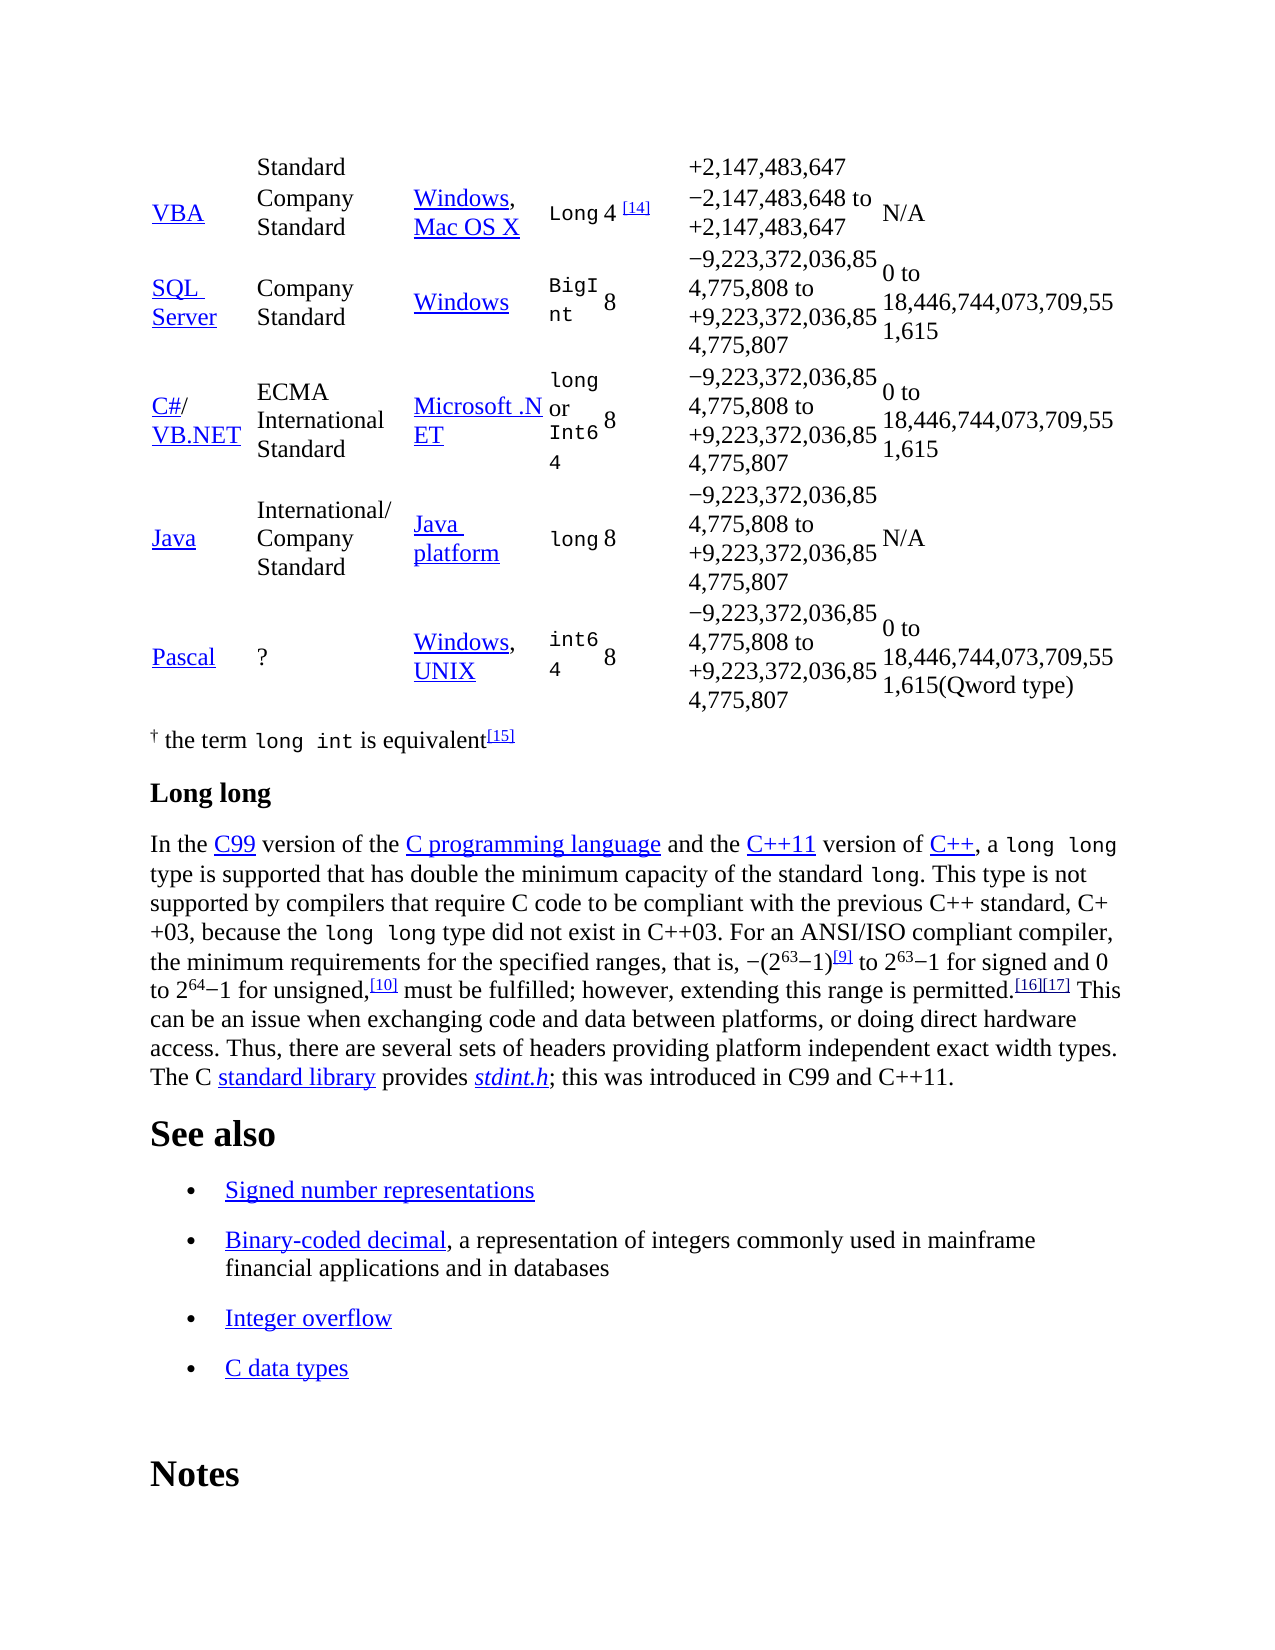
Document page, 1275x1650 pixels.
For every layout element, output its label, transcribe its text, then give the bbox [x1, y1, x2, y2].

table_cell Java [150, 479, 255, 597]
table_cell C#/ VB.NET [150, 361, 255, 479]
table_cell 0 to 18,446,744,073,709,551,615 [880, 361, 1125, 479]
text † the term long int is equivalent[15] [150, 725, 1125, 755]
table_cell Windows [412, 243, 547, 361]
table_cell N/A [880, 479, 1125, 597]
table_cell Windows, Mac OS X [412, 182, 547, 242]
table_cell [547, 150, 602, 182]
list C data types [187, 1353, 1125, 1381]
table_cell Pascal [150, 597, 255, 715]
table_cell Microsoft .NET [412, 361, 547, 479]
table_cell int64 [547, 597, 602, 715]
table_cell [880, 150, 1125, 182]
table_cell −2,147,483,648 to +2,147,483,647 [687, 182, 880, 242]
table_cell 8 [602, 243, 687, 361]
table_cell ECMA International Standard [255, 361, 412, 479]
text In the C99 version of the C programming language and the C++11 version of C++, a long long type is supported that has double the minimum capacity of the standard long. This type is not supported by compilers that require C code to be compliant with the previous C++ standard, C++03, because the long long type did not exist in C++03. For an ANSI/ISO compliant compiler, the minimum requirements for the specified ranges, that is, −(263−1)[9] to 263−1 for signed and 0 to 264−1 for unsigned,[10] must be fulfilled; however, extending this range is permitted.[16][17] This can be an issue when exchanging code and data between platforms, or doing direct hardware access. Thus, there are several sets of headers providing platform independent exact width types. The C standard library provides stdint.h; this was introduced in C99 and C++11. [150, 829, 1125, 1090]
table_cell ? [255, 597, 412, 715]
table_cell long or Int64 [547, 361, 602, 479]
table_cell Long [547, 182, 602, 242]
text Notes [150, 1452, 1125, 1495]
table_cell 8 [602, 479, 687, 597]
table_cell VBA [150, 182, 255, 242]
table_cell 8 [602, 361, 687, 479]
table_cell [602, 150, 687, 182]
text See also [150, 1111, 1125, 1154]
table_cell Windows, UNIX [412, 597, 547, 715]
table_cell Java platform [412, 479, 547, 597]
table_cell 8 [602, 597, 687, 715]
list Signed number representations [187, 1175, 1125, 1204]
table_cell Company Standard [255, 182, 412, 242]
table_cell −9,223,372,036,854,775,808 to +9,223,372,036,854,775,807 [687, 361, 880, 479]
table_cell SQL Server [150, 243, 255, 361]
table_cell −9,223,372,036,854,775,808 to +9,223,372,036,854,775,807 [687, 479, 880, 597]
table_cell −9,223,372,036,854,775,808 to +9,223,372,036,854,775,807 [687, 597, 880, 715]
list Integer overflow [187, 1303, 1125, 1332]
table_cell +2,147,483,647 [687, 150, 880, 182]
table_cell BigInt [547, 243, 602, 361]
text Long long [150, 776, 1125, 808]
table_cell International/Company Standard [255, 479, 412, 597]
table_cell 4 [14] [602, 182, 687, 242]
table_cell [412, 150, 547, 182]
table_cell 0 to 18,446,744,073,709,551,615(Qword type) [880, 597, 1125, 715]
table_cell Company Standard [255, 243, 412, 361]
table_cell Standard [255, 150, 412, 182]
table_cell −9,223,372,036,854,775,808 to +9,223,372,036,854,775,807 [687, 243, 880, 361]
table_cell [150, 150, 255, 182]
list Binary-coded decimal, a representation of integers commonly used in mainframe financial applications and in databases [187, 1225, 1125, 1282]
table_cell N/A [880, 182, 1125, 242]
table_cell 0 to 18,446,744,073,709,551,615 [880, 243, 1125, 361]
table_cell long [547, 479, 602, 597]
